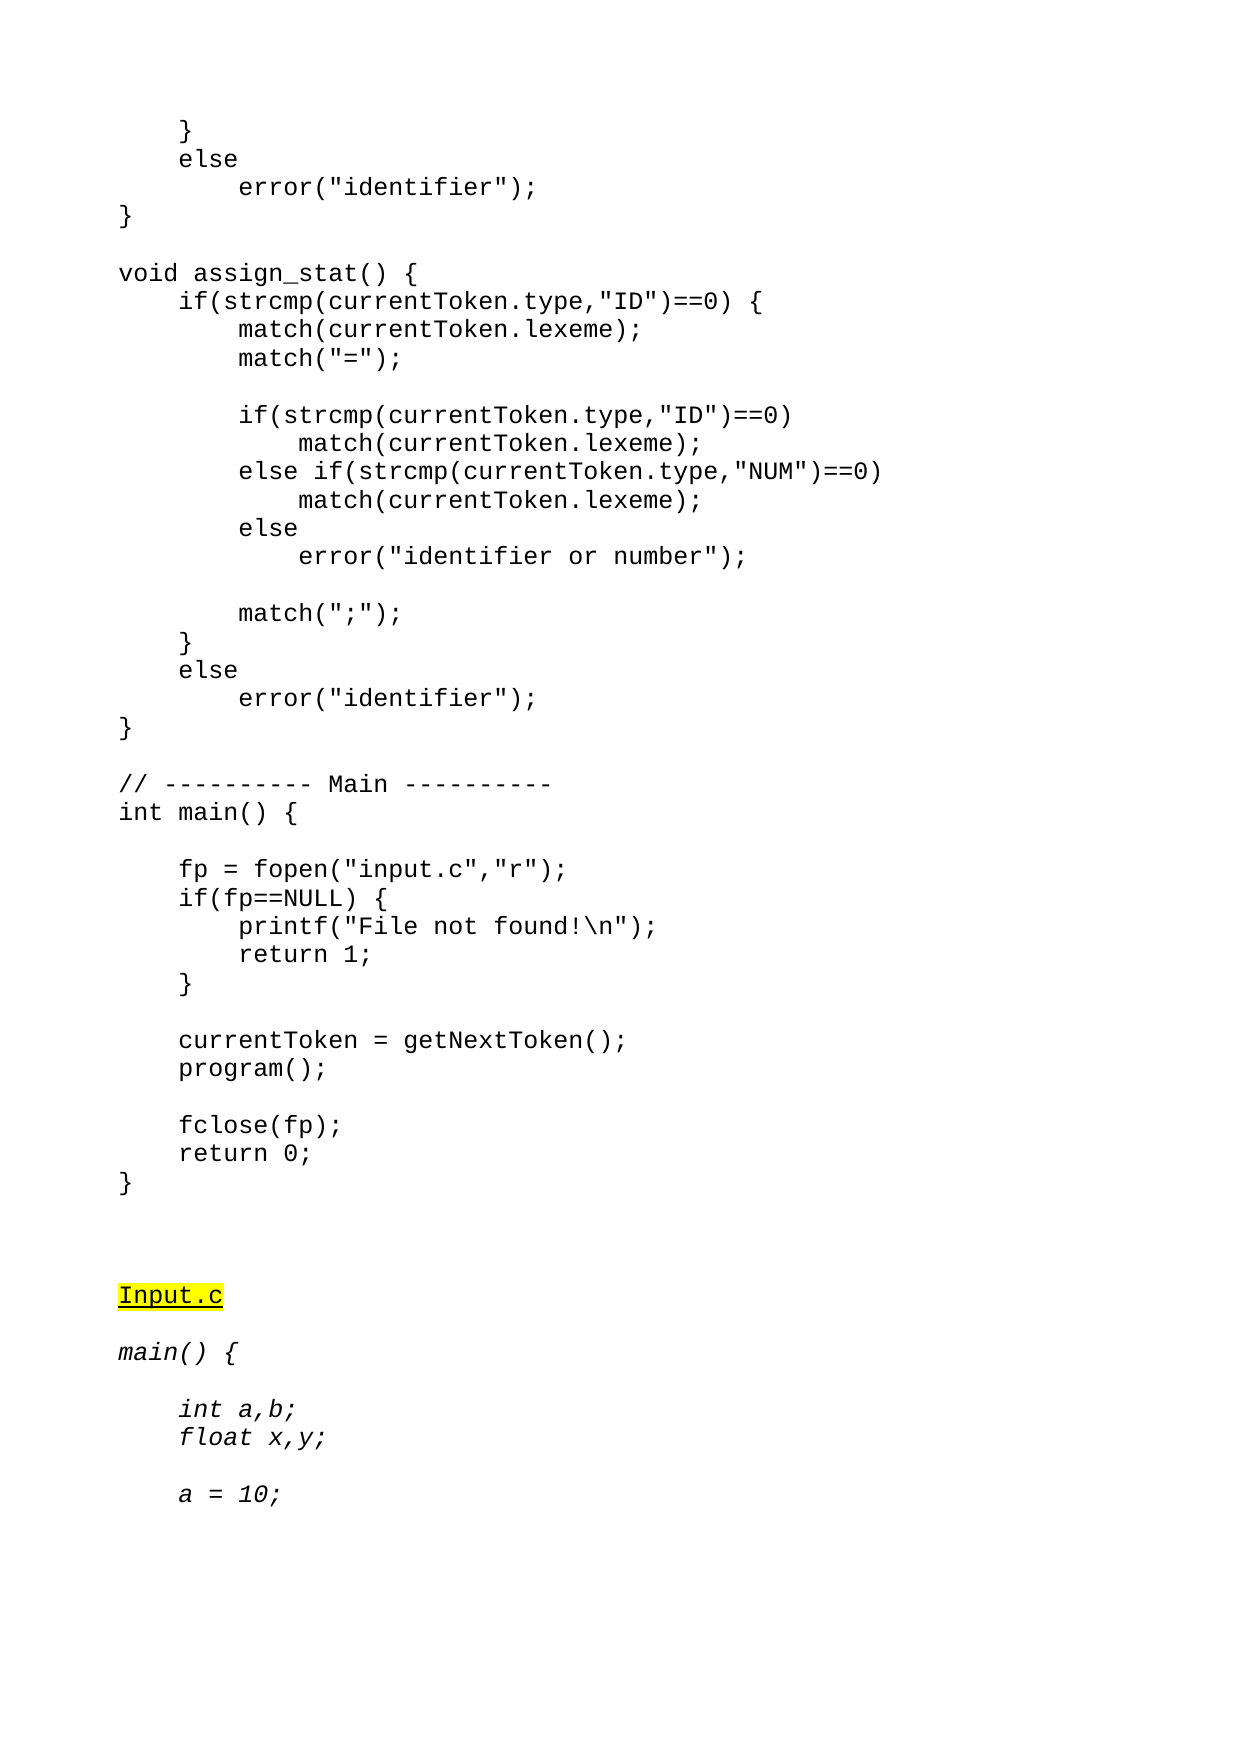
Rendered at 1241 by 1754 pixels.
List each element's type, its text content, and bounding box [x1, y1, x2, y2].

text } Input.c main() { [118, 1169, 1122, 1368]
text void assign_stat() { [118, 260, 1122, 288]
text if(strcmp(currentToken.type,"ID")==0) { [118, 288, 1122, 317]
text } [118, 629, 1122, 658]
text fp = fopen("input.c","r"); [118, 857, 1122, 885]
text // ---------- Main ---------- [118, 771, 1122, 800]
text } [118, 118, 1122, 146]
text match(";"); [118, 601, 1122, 629]
text } [118, 970, 1122, 998]
text match("="); [118, 345, 1122, 373]
text error("identifier"); [118, 686, 1122, 714]
text else if(strcmp(currentToken.type,"NUM")==0) [118, 459, 1122, 487]
text return 1; [118, 942, 1122, 970]
text int a,b; [118, 1396, 1122, 1425]
text else [118, 516, 1122, 544]
text program(); [118, 1056, 1122, 1084]
text match(currentToken.lexeme); [118, 487, 1122, 516]
text } [118, 714, 1122, 743]
text a = 10; [118, 1482, 1122, 1567]
text return 0; [118, 1141, 1122, 1169]
text if(strcmp(currentToken.type,"ID")==0) [118, 402, 1122, 431]
text else [118, 146, 1122, 175]
text else [118, 658, 1122, 686]
text fclose(fp); [118, 1113, 1122, 1141]
text float x,y; [118, 1425, 1122, 1453]
text match(currentToken.lexeme); [118, 431, 1122, 459]
text error("identifier or number"); [118, 544, 1122, 572]
text currentToken = getNextToken(); [118, 1027, 1122, 1056]
text error("identifier"); [118, 175, 1122, 203]
text match(currentToken.lexeme); [118, 317, 1122, 345]
text int main() { [118, 800, 1122, 828]
text if(fp==NULL) { [118, 885, 1122, 913]
text printf("File not found!\n"); [118, 913, 1122, 942]
text } [118, 203, 1122, 231]
